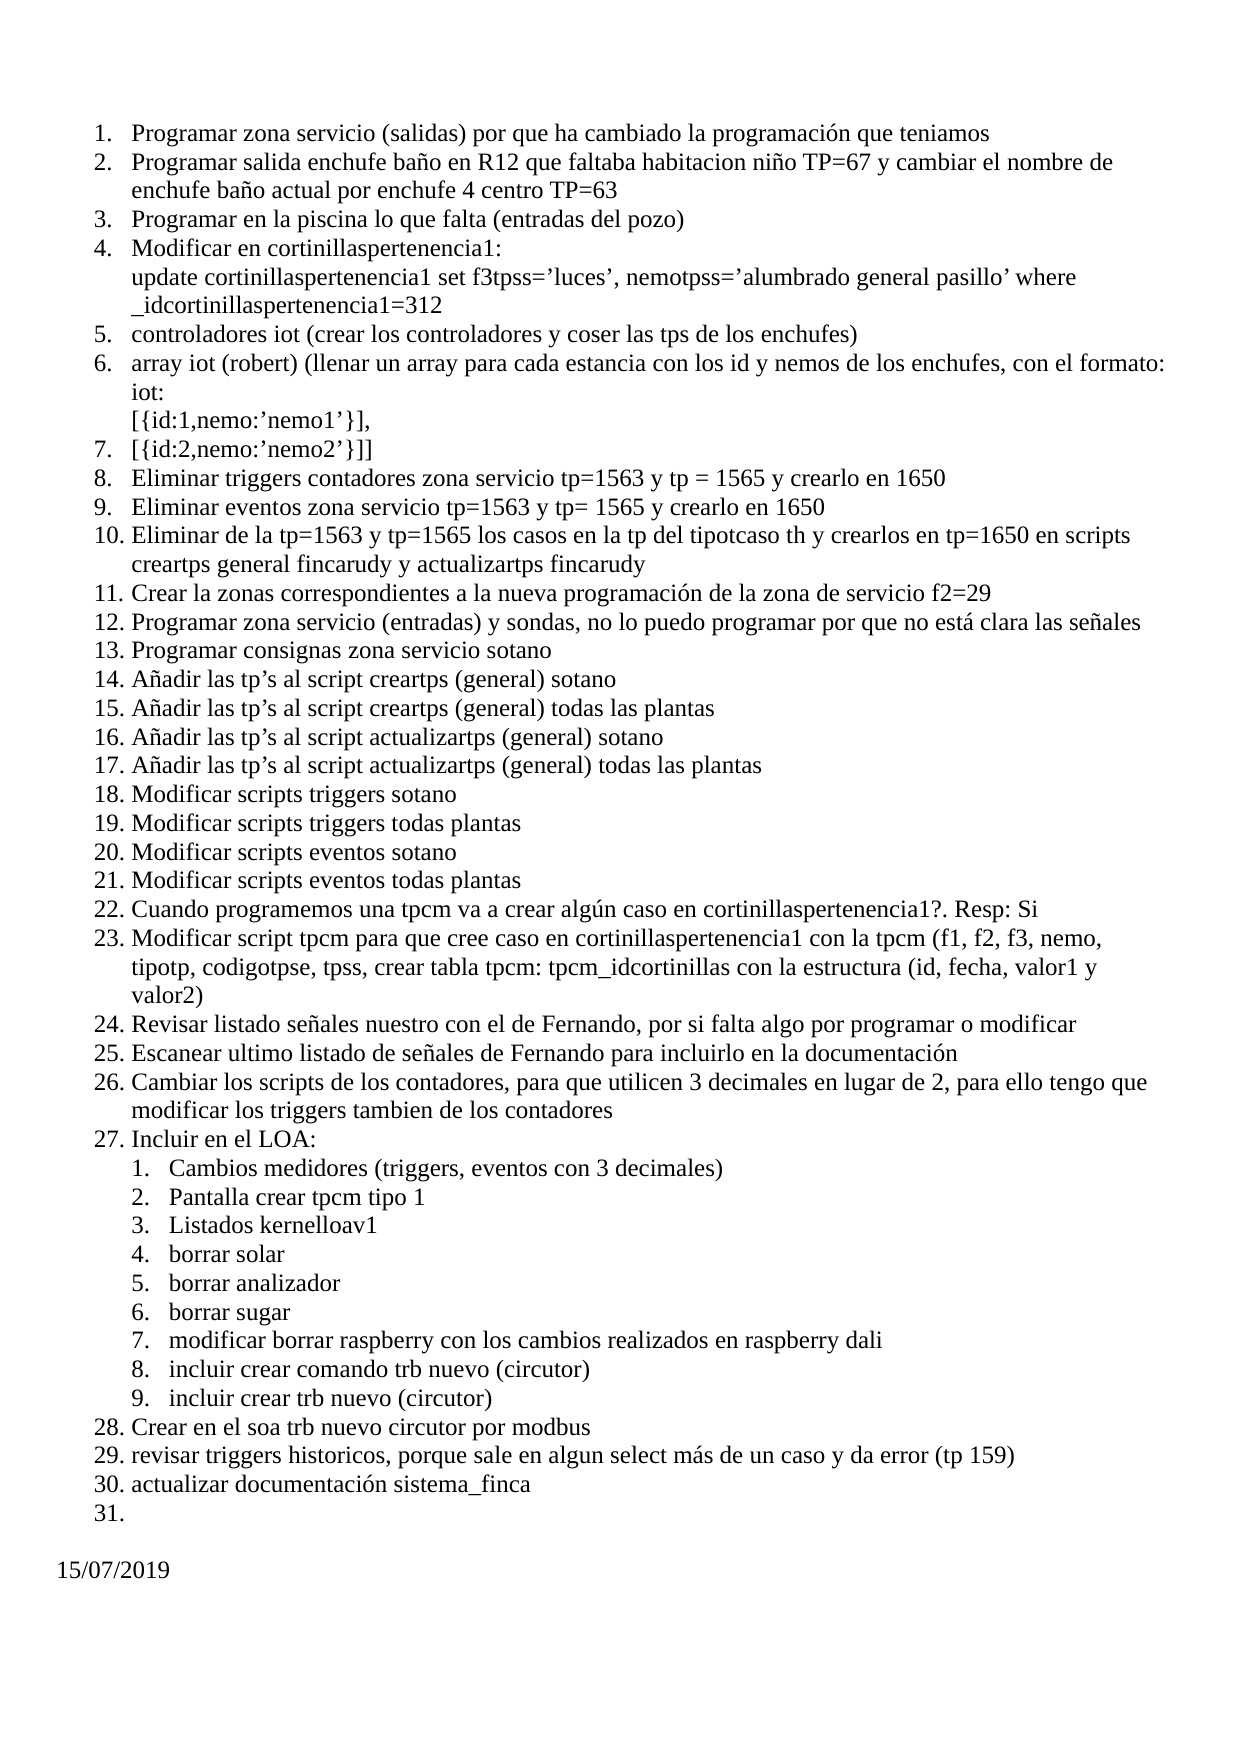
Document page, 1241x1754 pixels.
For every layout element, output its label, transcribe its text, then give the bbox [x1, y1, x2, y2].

list Pantalla crear tpcm tipo 1 [131, 1182, 1167, 1211]
list Modificar script tpcm para que cree caso en cortinillaspertenencia1 con la tpcm (f1, f2, f3, nemo, tipotp, codigotpse, tpss, crear tabla tpcm: tpcm_idcortinillas con la estructura (id, fecha, valor1 y valor2) [94, 923, 1167, 1009]
list borrar solar [131, 1239, 1167, 1268]
list array iot (robert) (llenar un array para cada estancia con los id y nemos de los enchufes, con el formato: [94, 348, 1167, 377]
list Programar salida enchufe baño en R12 que faltaba habitacion niño TP=67 y cambiar el nombre de enchufe baño actual por enchufe 4 centro TP=63 [94, 147, 1167, 204]
list Crear la zonas correspondientes a la nueva programación de la zona de servicio f2=29 [94, 578, 1167, 607]
text 15/07/2019 [56, 1556, 1167, 1584]
list Eliminar eventos zona servicio tp=1563 y tp= 1565 y crearlo en 1650 [94, 492, 1167, 521]
list modificar borrar raspberry con los cambios realizados en raspberry dali [131, 1326, 1167, 1354]
list [{id:1,nemo:’nemo1’}], [94, 406, 1167, 434]
list Añadir las tp’s al script creartps (general) todas las plantas [94, 693, 1167, 722]
list Eliminar de la tp=1563 y tp=1565 los casos en la tp del tipotcaso th y crearlos en tp=1650 en scripts creartps general fincarudy y actualizartps fincarudy [94, 521, 1167, 578]
list Modificar scripts eventos todas plantas [94, 866, 1167, 894]
list Programar zona servicio (entradas) y sondas, no lo puedo programar por que no está clara las señales [94, 607, 1167, 636]
list iot: [94, 377, 1167, 406]
list [{id:2,nemo:’nemo2’}]] [94, 434, 1167, 463]
list Modificar en cortinillaspertenencia1: [94, 233, 1167, 262]
list Añadir las tp’s al script actualizartps (general) sotano [94, 722, 1167, 751]
list Revisar listado señales nuestro con el de Fernando, por si falta algo por programar o modificar [94, 1009, 1167, 1038]
list update cortinillaspertenencia1 set f3tpss=’luces’, nemotpss=’alumbrado general pasillo’ where _idcortinillaspertenencia1=312 [94, 262, 1167, 319]
list actualizar documentación sistema_finca [94, 1469, 1167, 1498]
list borrar sugar [131, 1297, 1167, 1326]
list Cambiar los scripts de los contadores, para que utilicen 3 decimales en lugar de 2, para ello tengo que modificar los triggers tambien de los contadores [94, 1067, 1167, 1124]
list Modificar scripts eventos sotano [94, 837, 1167, 866]
list Modificar scripts triggers sotano [94, 779, 1167, 808]
list incluir crear trb nuevo (circutor) [131, 1383, 1167, 1412]
list incluir crear comando trb nuevo (circutor) [131, 1354, 1167, 1383]
list Programar consignas zona servicio sotano [94, 636, 1167, 664]
list borrar analizador [131, 1268, 1167, 1297]
list Incluir en el LOA: [94, 1124, 1167, 1153]
list Programar zona servicio (salidas) por que ha cambiado la programación que teniamos [94, 118, 1167, 147]
list revisar triggers historicos, porque sale en algun select más de un caso y da error (tp 159) [94, 1441, 1167, 1469]
list Añadir las tp’s al script creartps (general) sotano [94, 664, 1167, 693]
list Añadir las tp’s al script actualizartps (general) todas las plantas [94, 751, 1167, 779]
list Programar en la piscina lo que falta (entradas del pozo) [94, 204, 1167, 233]
list Modificar scripts triggers todas plantas [94, 808, 1167, 837]
list Eliminar triggers contadores zona servicio tp=1563 y tp = 1565 y crearlo en 1650 [94, 463, 1167, 492]
list Listados kernelloav1 [131, 1211, 1167, 1239]
list Cuando programemos una tpcm va a crear algún caso en cortinillaspertenencia1?. Resp: Si [94, 894, 1167, 923]
list Cambios medidores (triggers, eventos con 3 decimales) [131, 1153, 1167, 1182]
list controladores iot (crear los controladores y coser las tps de los enchufes) [94, 319, 1167, 348]
list Escanear ultimo listado de señales de Fernando para incluirlo en la documentación [94, 1038, 1167, 1067]
list Crear en el soa trb nuevo circutor por modbus [94, 1412, 1167, 1441]
